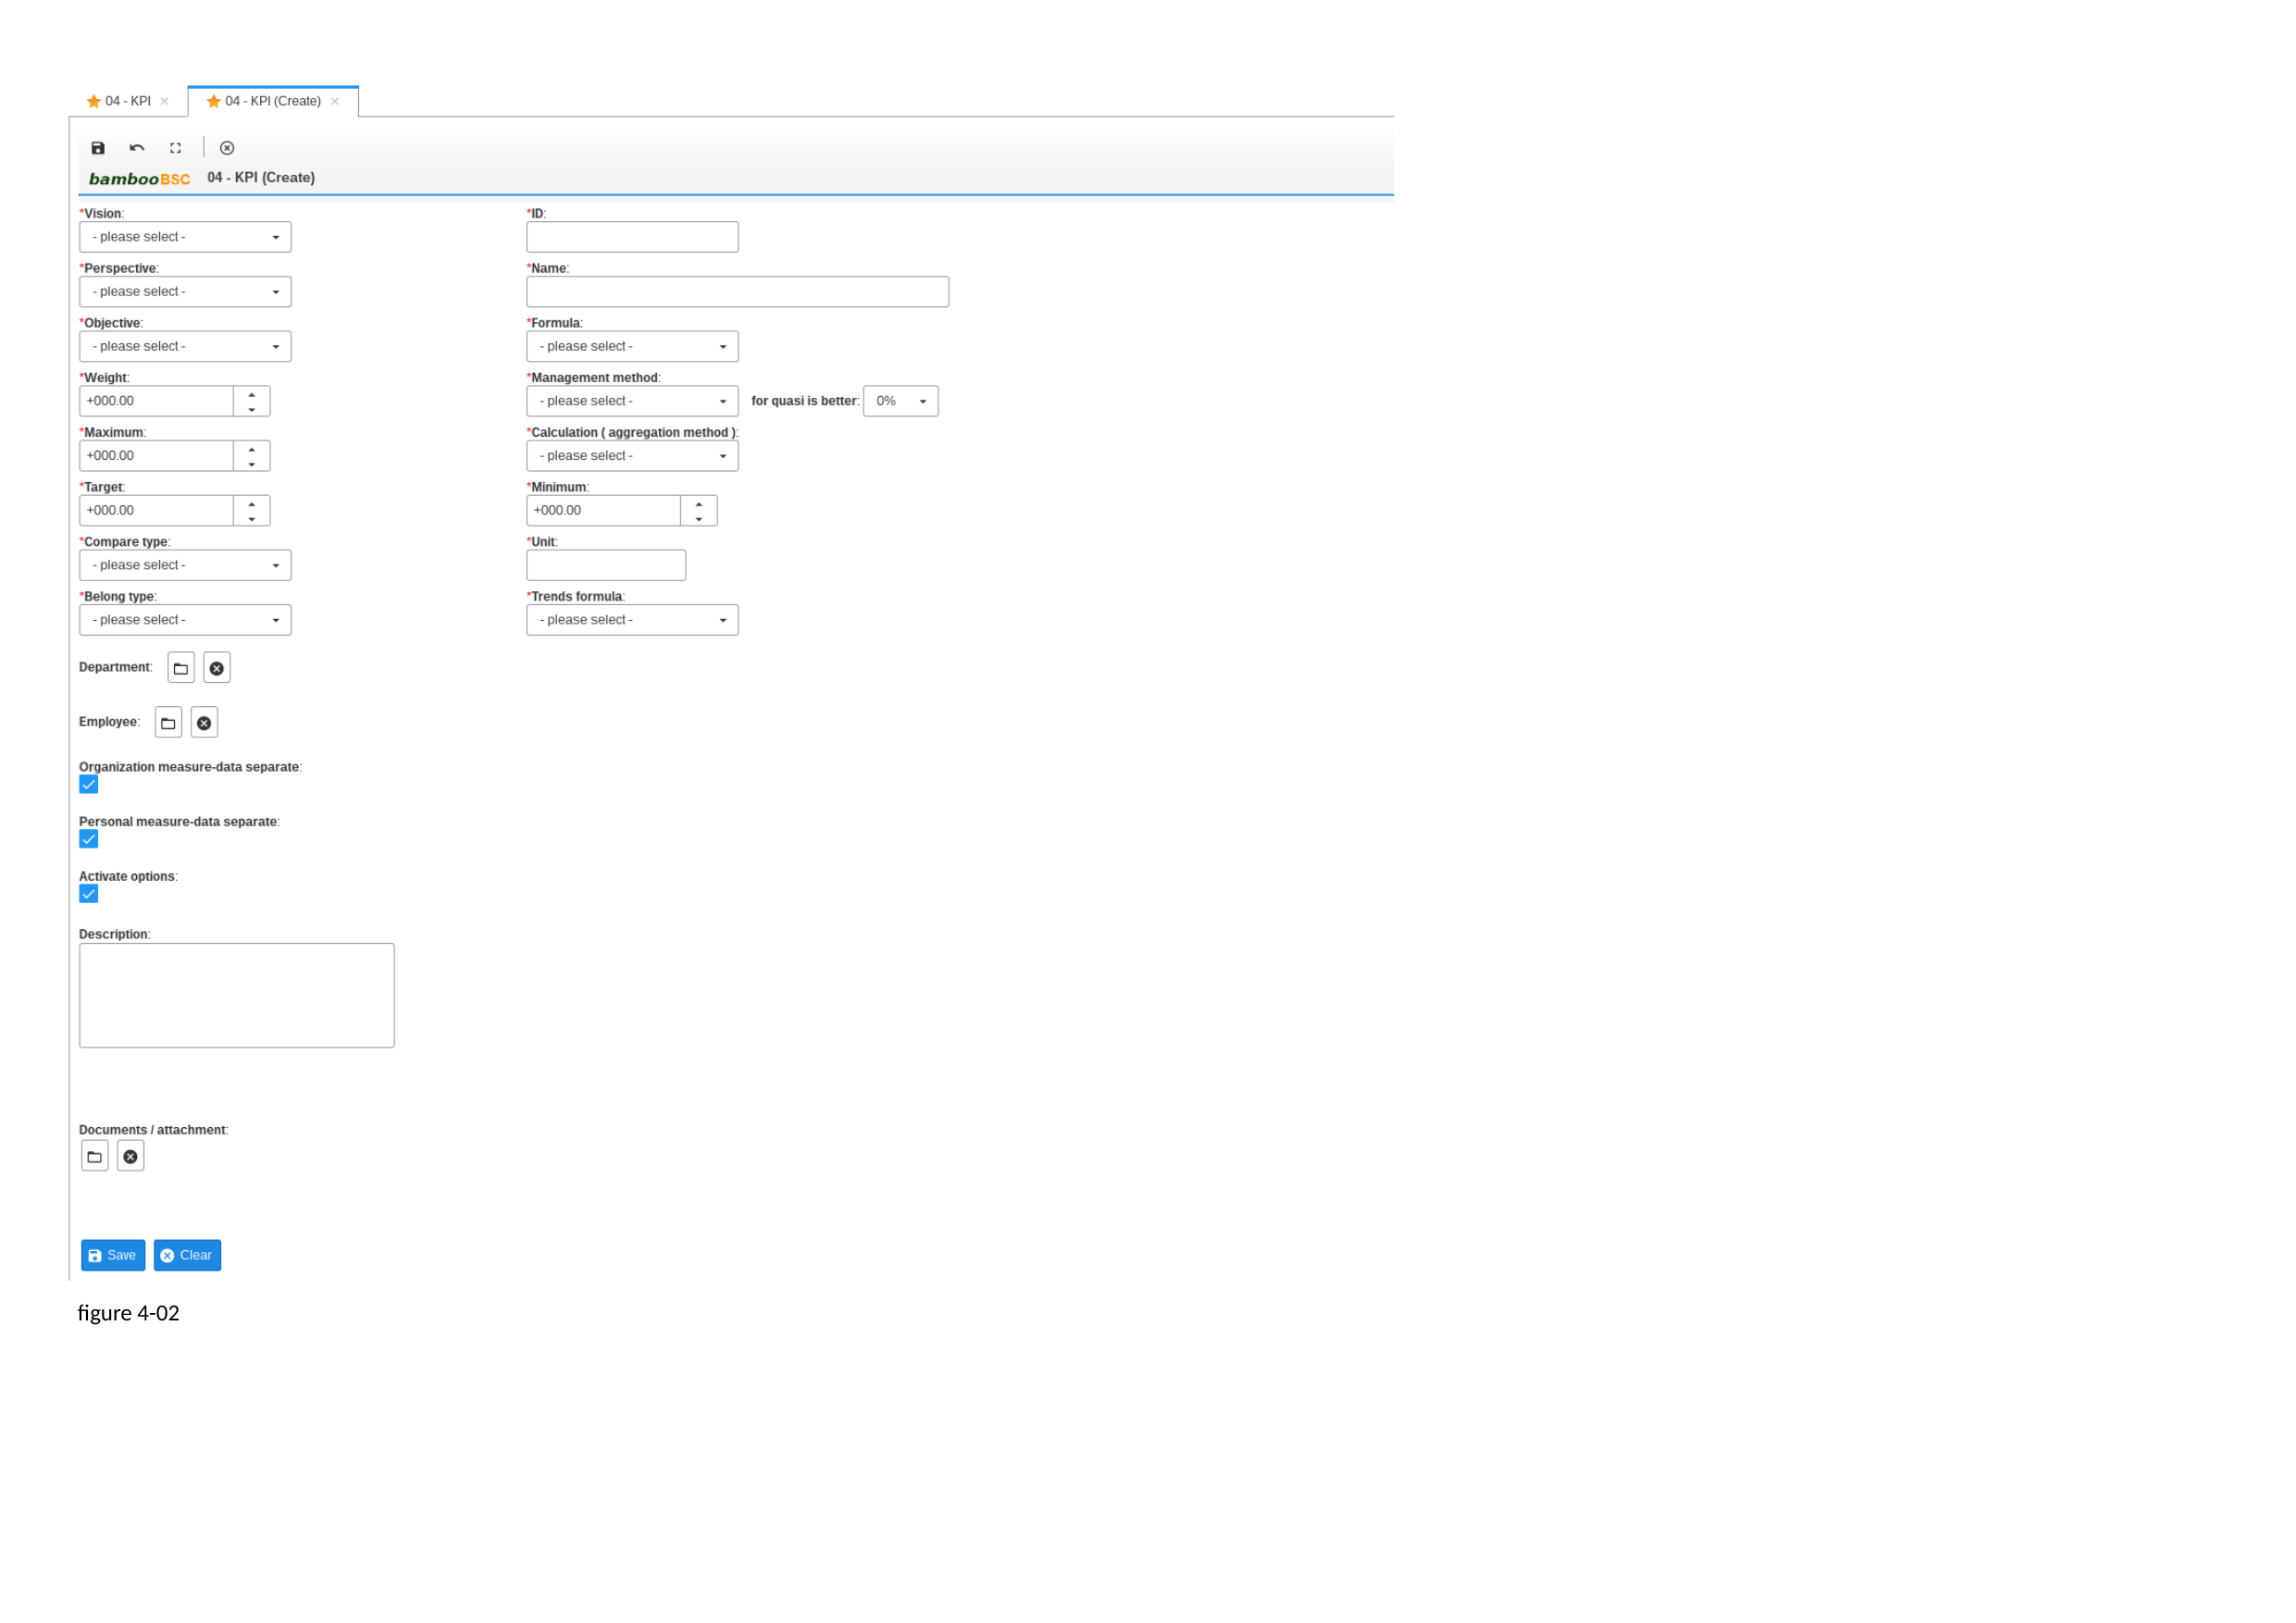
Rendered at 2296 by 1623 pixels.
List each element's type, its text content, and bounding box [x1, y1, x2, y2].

text figure 4-02 [67, 1297, 2226, 1332]
picture [67, 82, 1395, 1281]
